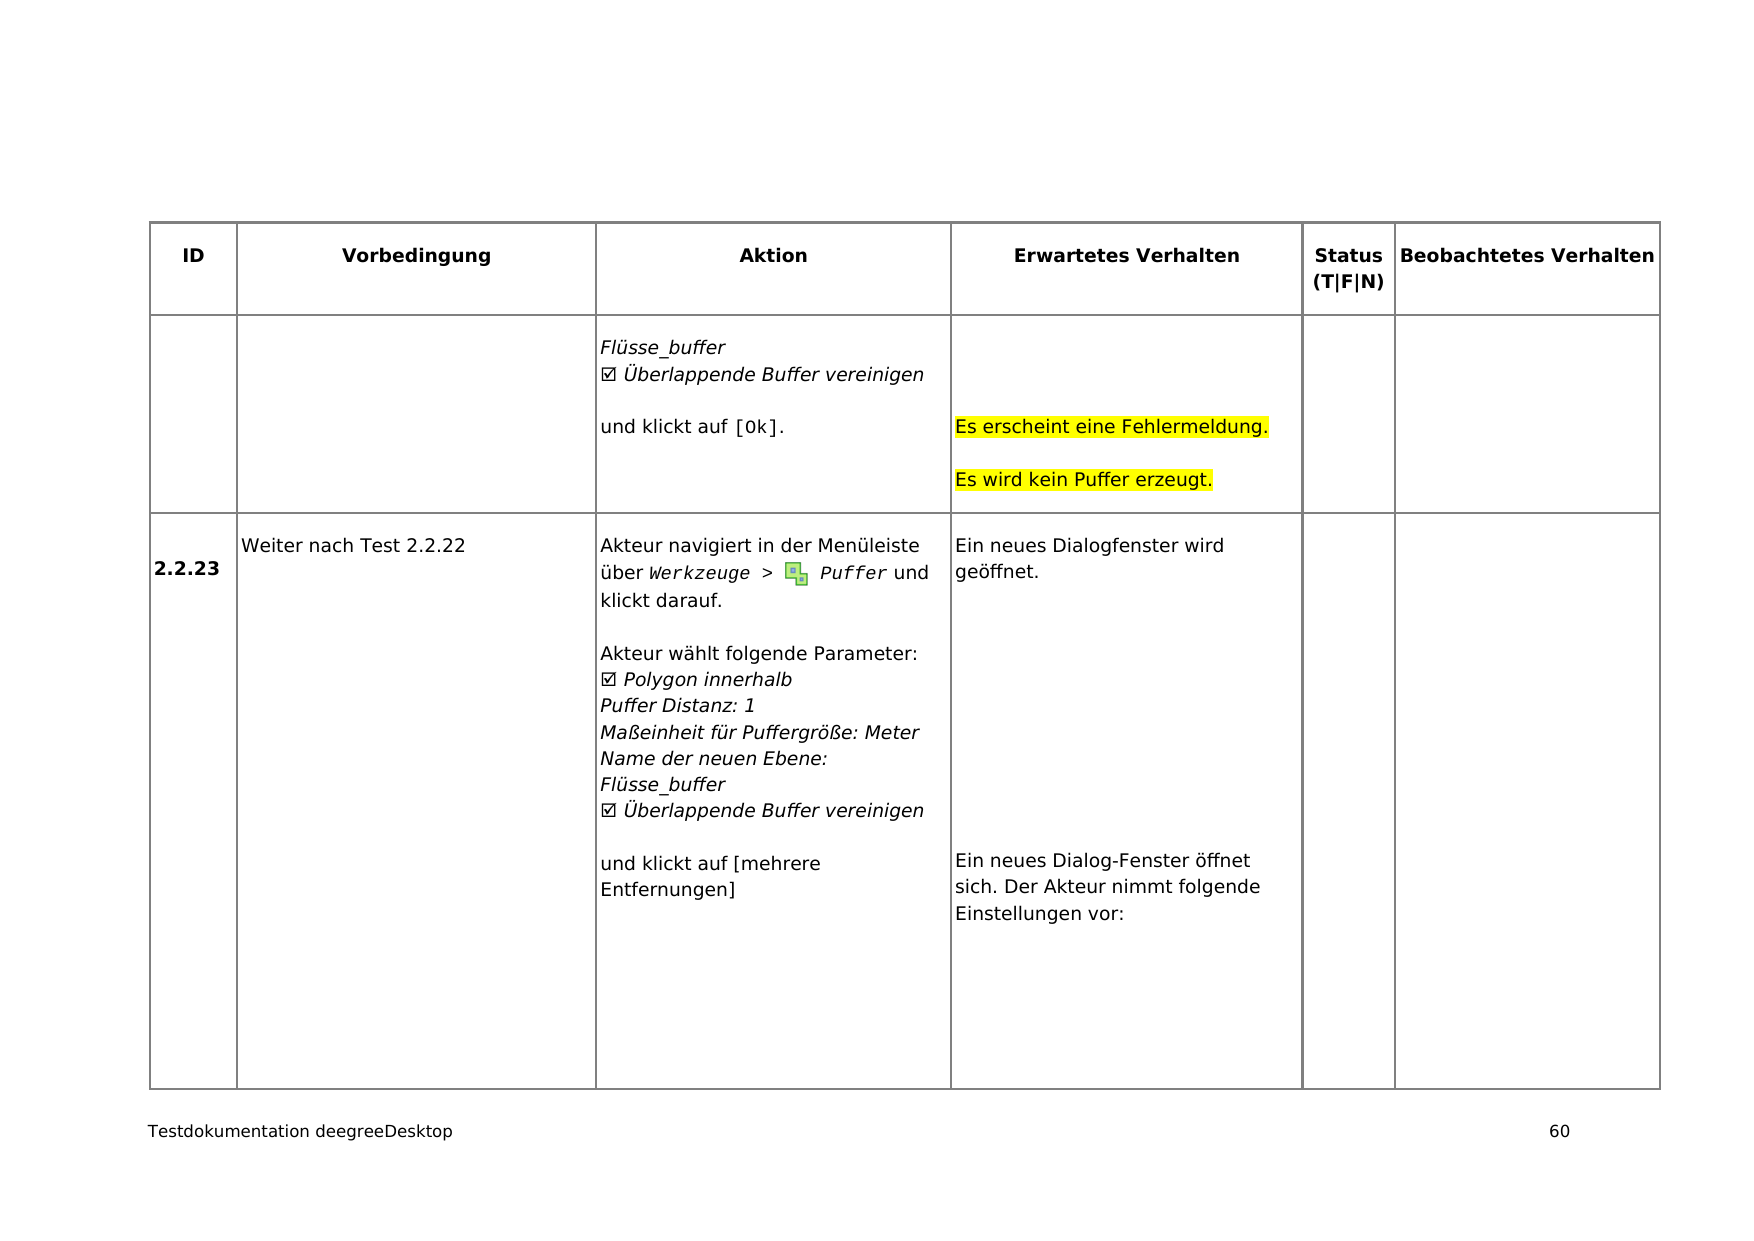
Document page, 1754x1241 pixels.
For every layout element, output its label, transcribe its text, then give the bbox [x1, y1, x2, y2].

table_header Vorbedingung [238, 224, 595, 314]
table_cell [151, 514, 236, 1088]
table_cell [151, 316, 236, 512]
table_cell [238, 316, 595, 512]
table_cell [1396, 316, 1659, 512]
table_cell Weiter nach Test 2.2.22 [238, 514, 595, 1088]
table_cell [1396, 514, 1659, 1088]
table_cell Flüsse_buffer  Überlappende Buffer vereinigen und klickt auf [Ok]. [597, 316, 950, 512]
table_cell Ein neues Dialogfenster wird geöffnet. Ein neues Dialog-Fenster öffnet sich. Der Akteur nimmt folgende Einstellungen vor: [952, 514, 1301, 1088]
table_cell [1304, 514, 1394, 1088]
table_header Erwartetes Verhalten [952, 224, 1301, 314]
table_header ID [151, 224, 236, 314]
table_cell Akteur navigiert in der Menüleiste über Werkzeuge > Puffer und klickt darauf. Akteur wählt folgende Parameter:  Polygon innerhalb Puffer Distanz: 1 Maßeinheit für Puffergröße: Meter Name der neuen Ebene: Flüsse_buffer  Überlappende Buffer vereinigen und klickt auf [mehrere Entfernungen] [597, 514, 950, 1088]
picture [784, 561, 809, 587]
table_header Aktion [597, 224, 950, 314]
table_cell Es erscheint eine Fehlermeldung. Es wird kein Puffer erzeugt. [952, 316, 1301, 512]
table_header Status (T|F|N) [1304, 224, 1394, 314]
table_header Beobachtetes Verhalten [1396, 224, 1659, 314]
table_cell [1304, 316, 1394, 512]
